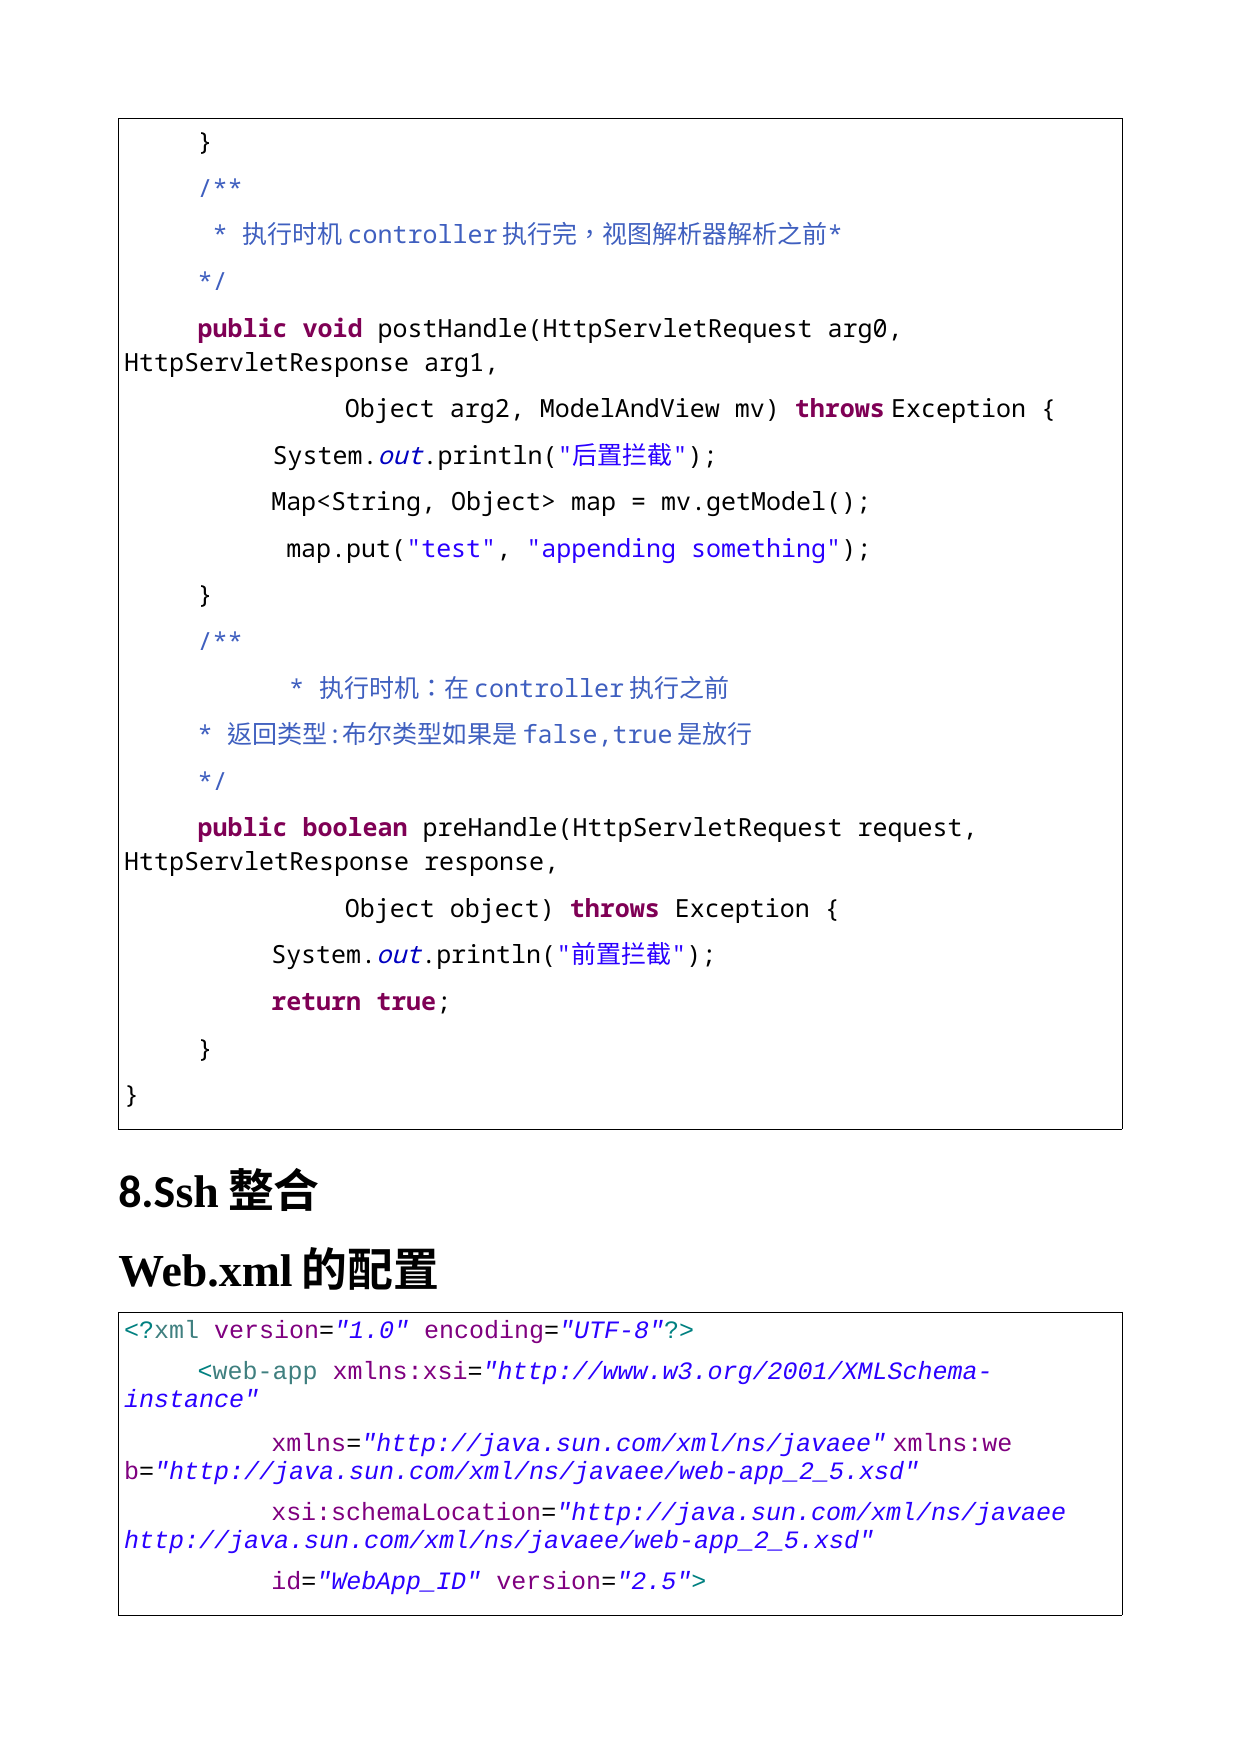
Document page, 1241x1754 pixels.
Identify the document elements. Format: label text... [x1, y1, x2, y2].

table_header } /** * 执行时机controller执行完，视图解析器解析之前* */ public void postHandle(HttpServletRequest arg0, HttpServletResponse arg1, Object arg2, ModelAndView mv) throws Exception { System.out.println("后置拦截"); Map<String, Object> map = mv.getModel(); map.put("test", "appending something"); } /** * 执行时机：在controller执行之前 * 返回类型:布尔类型如果是false,true是放行 */ public boolean preHandle(HttpServletRequest request, HttpServletResponse response, Object object) throws Exception { System.out.println("前置拦截"); return true; } } [119, 119, 1122, 1129]
text Web.xml的配置 [118, 1233, 1122, 1299]
subtitle 8.Ssh整合 [118, 1154, 1122, 1221]
table_header <?xml version="1.0" encoding="UTF-8"?> <web-app xmlns:xsi="http://www.w3.org/2001/XMLSchema-instance" xmlns="http://java.sun.com/xml/ns/javaee" xmlns:web="http://java.sun.com/xml/ns/javaee/web-app_2_5.xsd" xsi:schemaLocation="http://java.sun.com/xml/ns/javaee http://java.sun.com/xml/ns/javaee/web-app_2_5.xsd" id="WebApp_ID" version="2.5"> [119, 1313, 1122, 1615]
